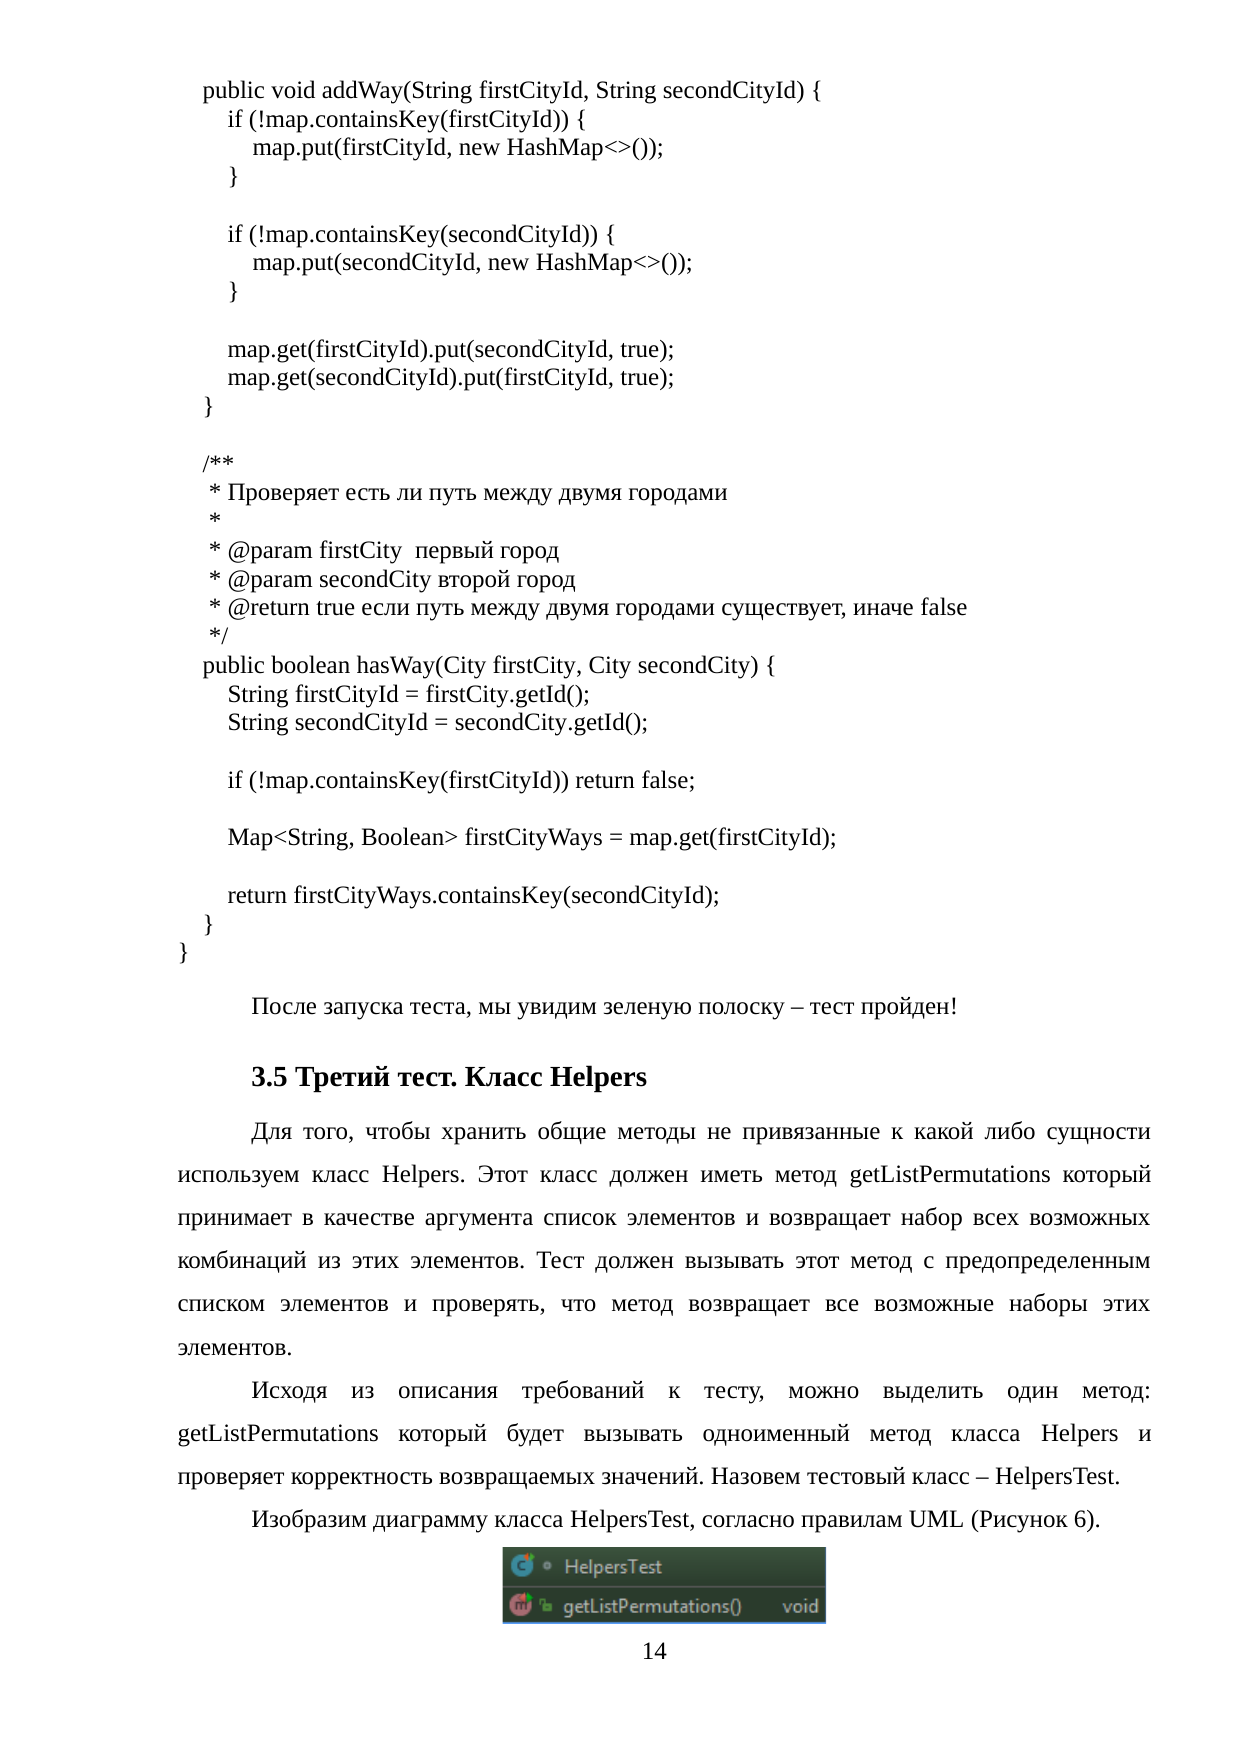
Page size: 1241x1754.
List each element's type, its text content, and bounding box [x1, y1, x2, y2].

text Исходя из описания требований к тесту, можно выделить один метод: getListPermutations который будет вызывать одноименный метод класса Helpers и проверяет корректность возвращаемых значений. Назовем тестовый класс – HelpersTest. [177, 1375, 1152, 1490]
subtitle 3.5 Третий тест. Класс Helpers [177, 1059, 1152, 1093]
text public void addWay(String firstCityId, String secondCityId) { if (!map.containsKey(firstCityId)) { map.put(firstCityId, new HashMap<>()); } if (!map.containsKey(secondCityId)) { map.put(secondCityId, new HashMap<>()); } map.get(firstCityId).put(secondCityId, true); map.get(secondCityId).put(firstCityId, true); } /** * Проверяет есть ли путь между двумя городами * * @param firstCity первый город * @param secondCity второй город * @return true если путь между двумя городами существует, иначе false */ public boolean hasWay(City firstCity, City secondCity) { String firstCityId = firstCity.getId(); String secondCityId = secondCity.getId(); if (!map.containsKey(firstCityId)) return false; Map<String, Boolean> firstCityWays = map.get(firstCityId); return firstCityWays.containsKey(secondCityId); } } [177, 75, 1152, 966]
text После запуска теста, мы увидим зеленую полоску – тест пройден! [177, 991, 1152, 1020]
text Изобразим диаграмму класса HelpersTest, согласно правилам UML (Рисунок 6). [177, 1504, 1152, 1533]
text Для того, чтобы хранить общие методы не привязанные к какой либо сущности используем класс Helpers. Этот класс должен иметь метод getListPermutations который принимает в качестве аргумента список элементов и возвращает набор всех возможных комбинаций из этих элементов. Тест должен вызывать этот метод с предопределенным списком элементов и проверять, что метод возвращает все возможные наборы этих элементов. [177, 1116, 1152, 1360]
